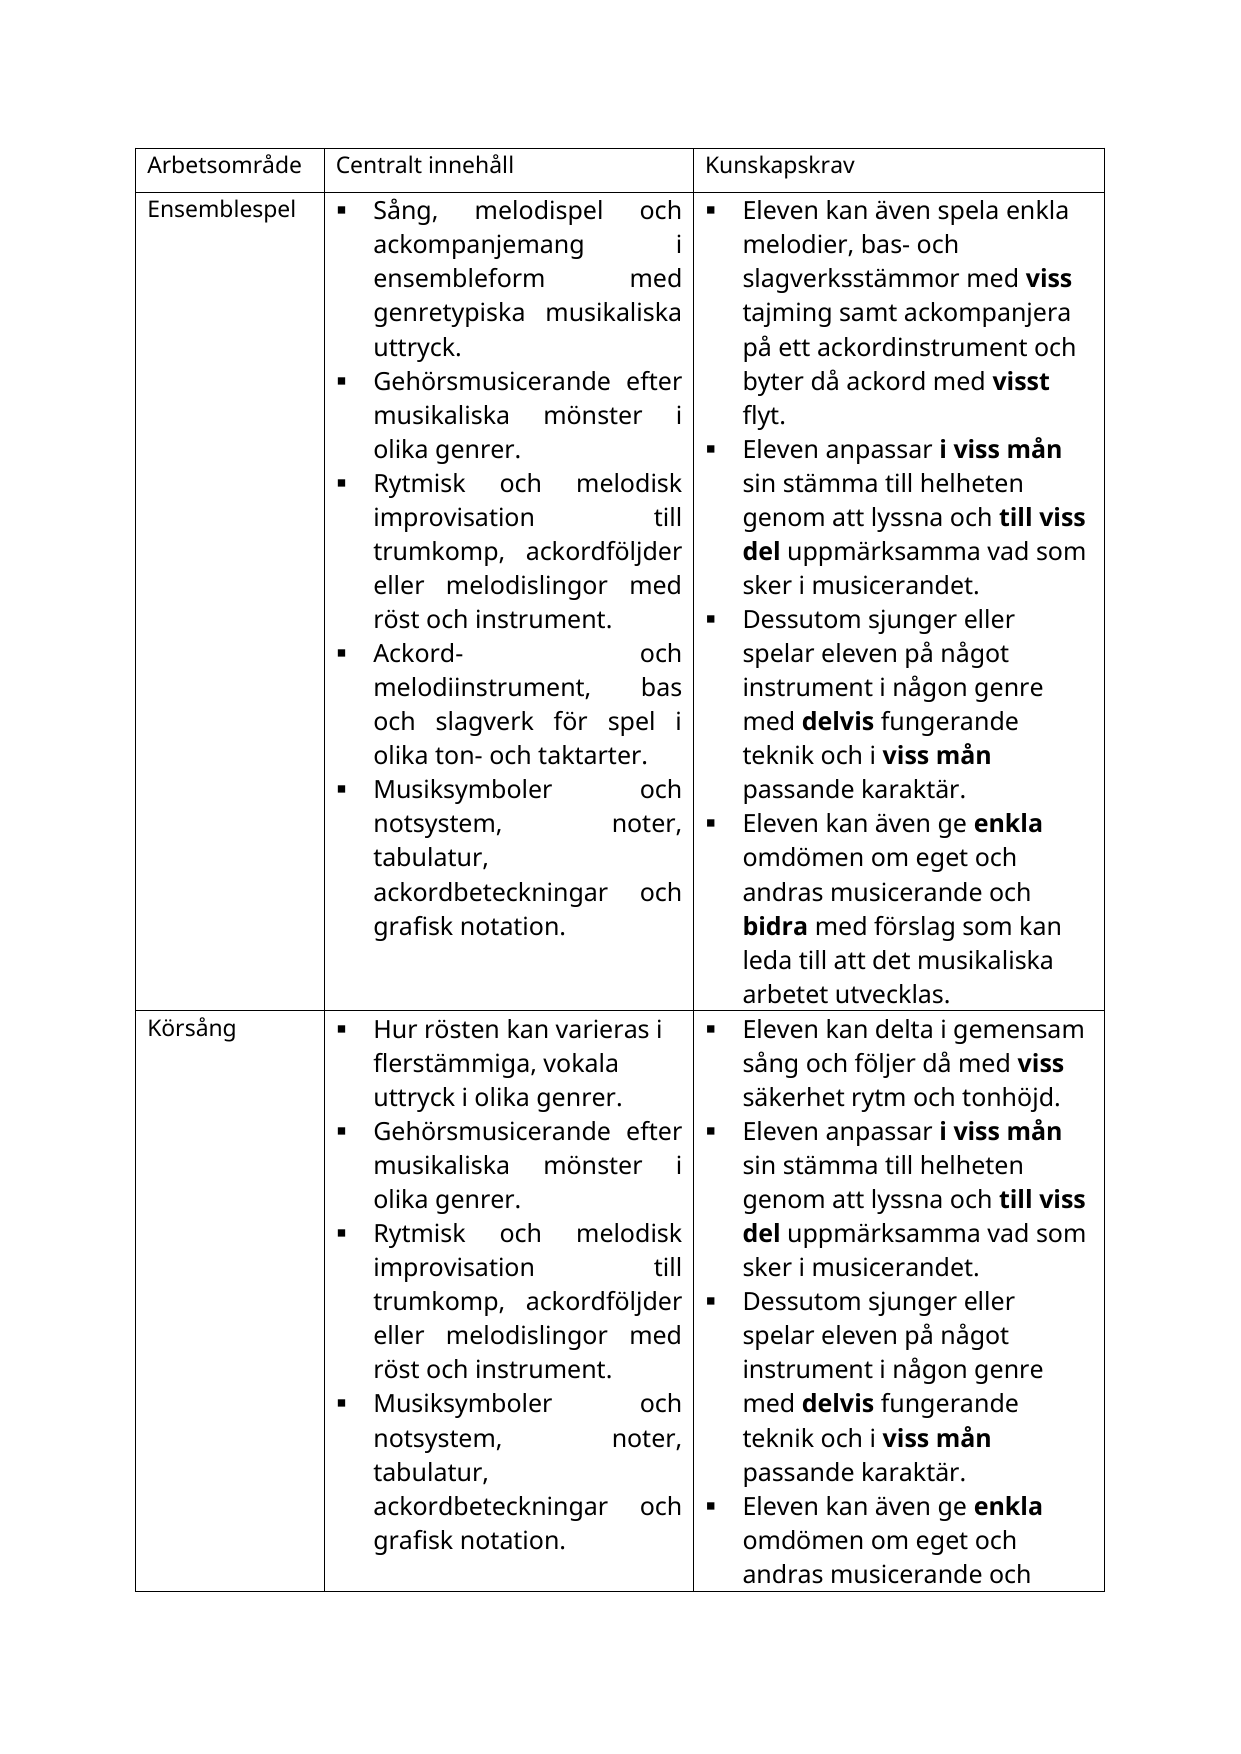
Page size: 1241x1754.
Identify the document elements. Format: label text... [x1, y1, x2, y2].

table_cell Hur rösten kan varieras i flerstämmiga, vokala uttryck i olika genrer. Gehörsmusicerande efter musikaliska mönster i olika genrer. Rytmisk och melodisk improvisation till trumkomp, ackordföljder eller melodislingor med röst och instrument. Musiksymboler och notsystem, noter, tabulatur, ackordbeteckningar och grafisk notation. [325, 1011, 693, 1591]
table_cell Ensemblespel [136, 193, 324, 1010]
table_cell Körsång [136, 1011, 324, 1591]
table_header Centralt innehåll [325, 149, 693, 192]
table_cell Sång, melodispel och ackompanjemang i ensembleform med genretypiska musikaliska uttryck. Gehörsmusicerande efter musikaliska mönster i olika genrer. Rytmisk och melodisk improvisation till trumkomp, ackordföljder eller melodislingor med röst och instrument. Ackord- och melodiinstrument, bas och slagverk för spel i olika ton- och taktarter. Musiksymboler och notsystem, noter, tabulatur, ackordbeteckningar och grafisk notation. [325, 193, 693, 1010]
table_header Arbetsområde [136, 149, 324, 192]
table_header Kunskapskrav [694, 149, 1104, 192]
table_cell Eleven kan delta i gemensam sång och följer då med viss säkerhet rytm och tonhöjd. Eleven anpassar i viss mån sin stämma till helheten genom att lyssna och till viss del uppmärksamma vad som sker i musicerandet. Dessutom sjunger eller spelar eleven på något instrument i någon genre med delvis fungerande teknik och i viss mån passande karaktär. Eleven kan även ge enkla omdömen om eget och andras musicerande och [694, 1011, 1104, 1591]
table_cell Eleven kan även spela enkla melodier, bas- och slagverksstämmor med viss tajming samt ackompanjera på ett ackordinstrument och byter då ackord med visst flyt. Eleven anpassar i viss mån sin stämma till helheten genom att lyssna och till viss del uppmärksamma vad som sker i musicerandet. Dessutom sjunger eller spelar eleven på något instrument i någon genre med delvis fungerande teknik och i viss mån passande karaktär. Eleven kan även ge enkla omdömen om eget och andras musicerande och bidra med förslag som kan leda till att det musikaliska arbetet utvecklas. [694, 193, 1104, 1010]
